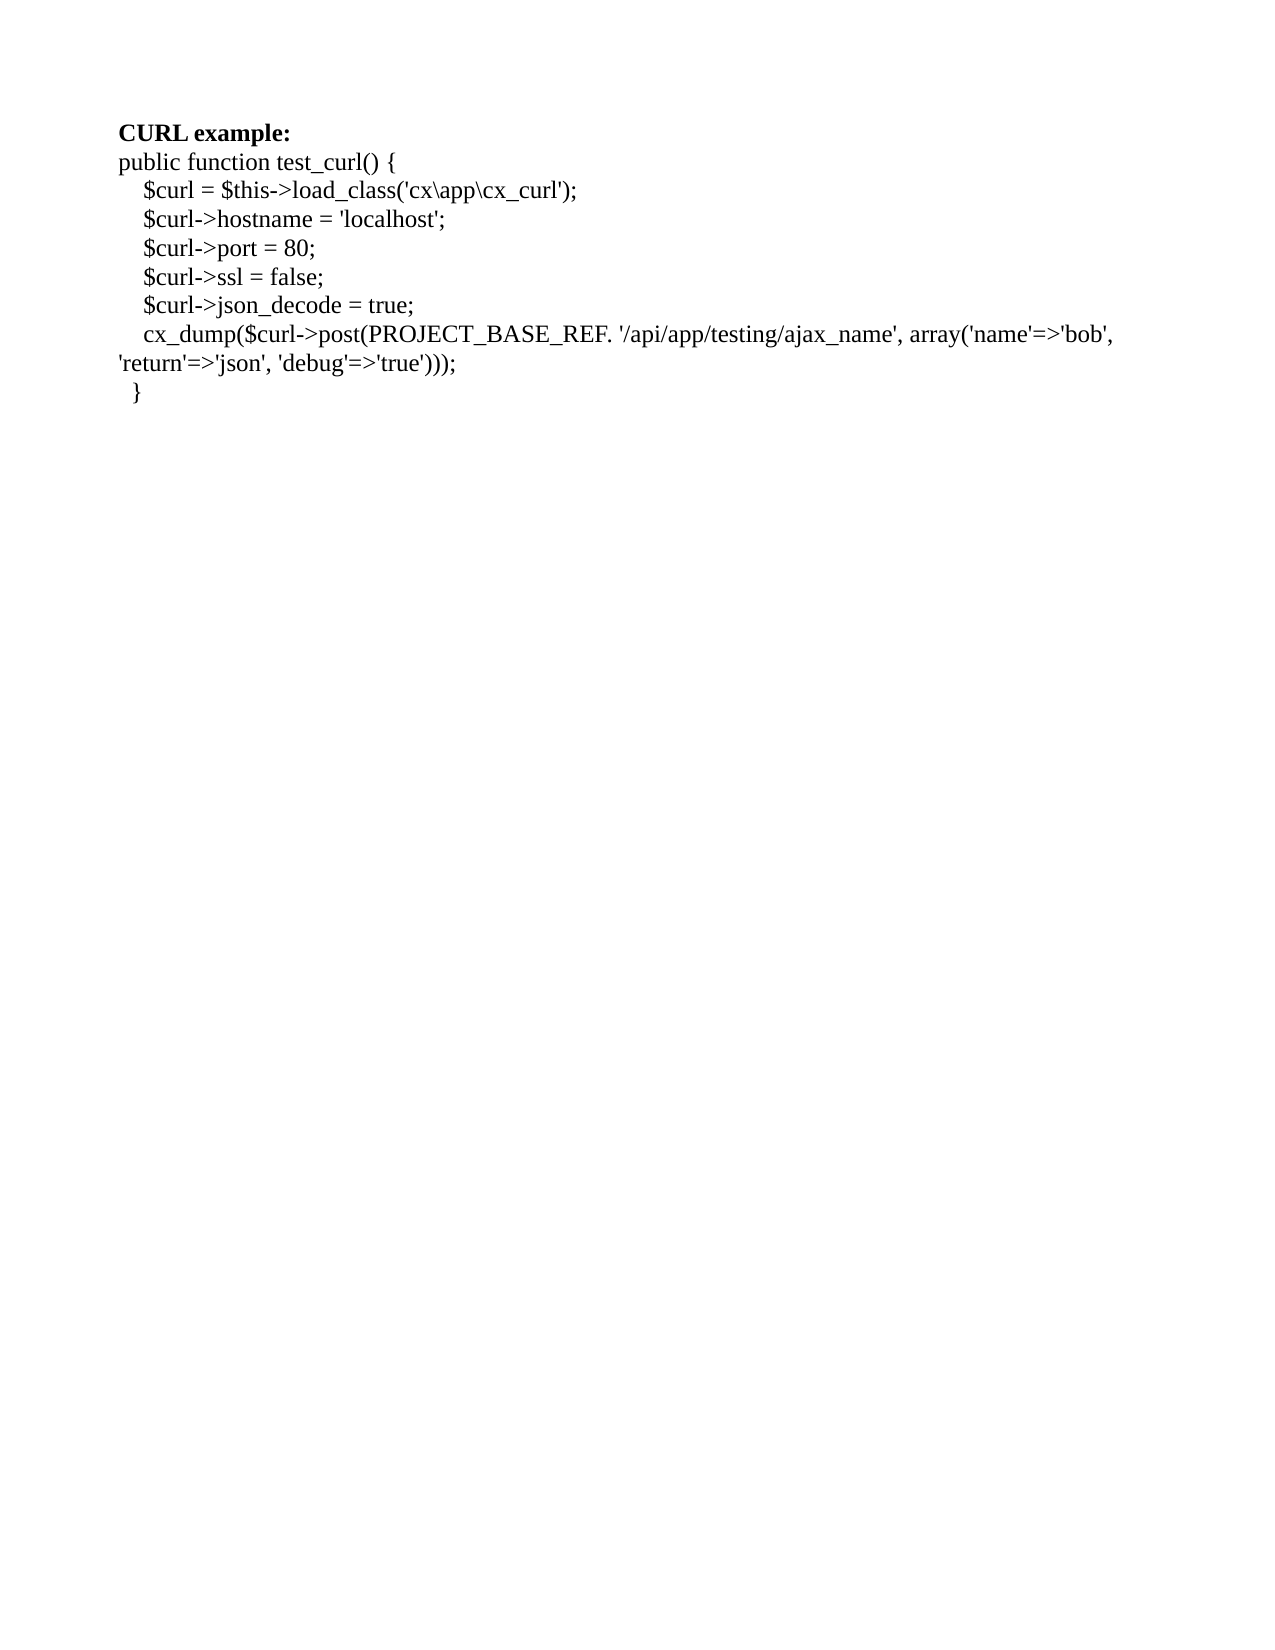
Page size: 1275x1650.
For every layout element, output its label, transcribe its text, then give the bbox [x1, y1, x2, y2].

text CURL example: [118, 118, 1157, 147]
text $curl->ssl = false; [118, 262, 1157, 291]
text $curl = $this->load_class('cx\app\cx_curl'); [118, 176, 1157, 204]
text } [118, 377, 1157, 406]
text $curl->port = 80; [118, 233, 1157, 262]
text cx_dump($curl->post(PROJECT_BASE_REF. '/api/app/testing/ajax_name', array('name'=>'bob', 'return'=>'json', 'debug'=>'true'))); [118, 319, 1157, 377]
text $curl->hostname = 'localhost'; [118, 204, 1157, 233]
text public function test_curl() { [118, 147, 1157, 176]
text $curl->json_decode = true; [118, 291, 1157, 319]
